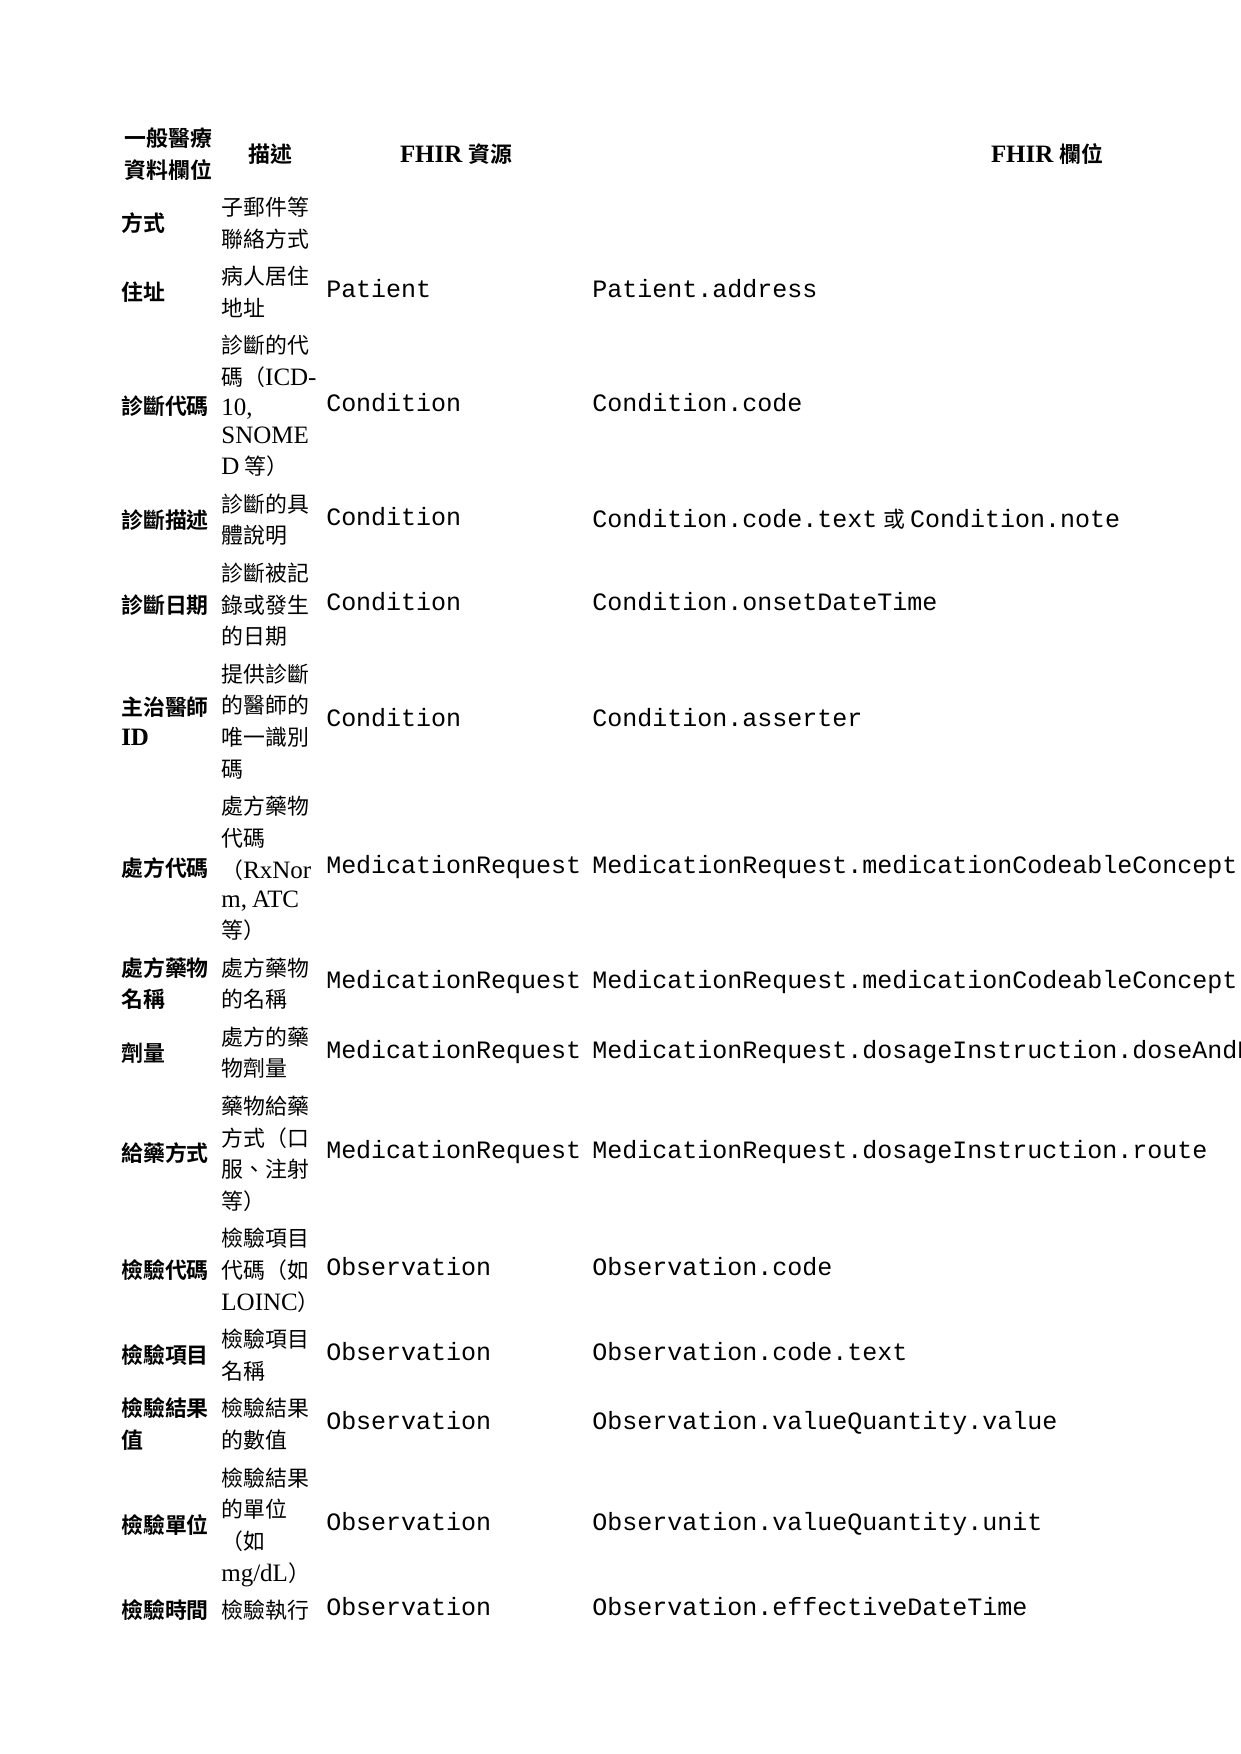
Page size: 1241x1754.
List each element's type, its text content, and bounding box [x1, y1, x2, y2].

table_cell 給藥方式 [118, 1086, 218, 1218]
table_cell 主治醫師ID [118, 654, 218, 786]
table_cell Condition [323, 484, 589, 553]
table_cell MedicationRequest [323, 1017, 589, 1086]
table_cell Patient [323, 256, 589, 326]
table_cell 診斷被記錄或發生的日期 [218, 553, 323, 654]
table_cell 診斷的具體說明 [218, 484, 323, 553]
table_cell 檢驗代碼 [118, 1219, 218, 1319]
table_cell 檢驗單位 [118, 1458, 218, 1590]
table_cell Observation.effectiveDateTime [589, 1590, 1240, 1628]
table_cell 劑量 [118, 1017, 218, 1086]
table_cell 診斷的代碼（ICD-10, SNOMED等） [218, 326, 323, 484]
table_cell 診斷日期 [118, 553, 218, 654]
table_header FHIR 資源 [323, 118, 589, 187]
table_cell Observation.code.text [589, 1319, 1240, 1388]
table_cell 住址 [118, 256, 218, 326]
table_header FHIR 欄位 [589, 118, 1240, 187]
table_cell Condition.onsetDateTime [589, 553, 1240, 654]
table_cell 處方藥物的名稱 [218, 948, 323, 1017]
table_cell 藥物給藥方式（口服、注射等） [218, 1086, 323, 1218]
table_cell MedicationRequest [323, 786, 589, 948]
table_cell [589, 187, 1240, 256]
table_cell Condition [323, 326, 589, 484]
table_header 一般醫療資料欄位 [118, 118, 218, 187]
table_cell 檢驗結果的數值 [218, 1389, 323, 1458]
table_cell [323, 187, 589, 256]
table_cell 檢驗執行 [218, 1590, 323, 1628]
table_cell 處方代碼 [118, 786, 218, 948]
table_cell MedicationRequest [323, 1086, 589, 1218]
table_cell Observation [323, 1389, 589, 1458]
table_cell Observation [323, 1219, 589, 1319]
table_cell 處方的藥物劑量 [218, 1017, 323, 1086]
table_cell Observation [323, 1319, 589, 1388]
table_cell Observation [323, 1458, 589, 1590]
table_cell Observation.code [589, 1219, 1240, 1319]
table_cell 診斷代碼 [118, 326, 218, 484]
table_cell 處方藥物名稱 [118, 948, 218, 1017]
table_cell 提供診斷的醫師的唯一識別碼 [218, 654, 323, 786]
table_cell 診斷描述 [118, 484, 218, 553]
table_cell 檢驗項目 [118, 1319, 218, 1388]
table_cell Observation [323, 1590, 589, 1628]
table_cell MedicationRequest.dosageInstruction.doseAndRate.doseQuantity [589, 1017, 1240, 1086]
table_cell Condition.code [589, 326, 1240, 484]
table_cell 檢驗項目代碼（如 LOINC） [218, 1219, 323, 1319]
table_cell Condition [323, 553, 589, 654]
table_cell Condition.asserter [589, 654, 1240, 786]
table_cell 方式 [118, 187, 218, 256]
table_cell MedicationRequest.medicationCodeableConcept.text [589, 948, 1240, 1017]
table_cell 病人居住地址 [218, 256, 323, 326]
table_cell 檢驗時間 [118, 1590, 218, 1628]
table_cell 檢驗結果的單位（如 mg/dL） [218, 1458, 323, 1590]
table_cell Observation.valueQuantity.value [589, 1389, 1240, 1458]
table_cell 檢驗結果值 [118, 1389, 218, 1458]
table_cell Condition.code.text 或 Condition.note [589, 484, 1240, 553]
table_cell MedicationRequest.dosageInstruction.route [589, 1086, 1240, 1218]
table_cell 處方藥物代碼（RxNorm, ATC等） [218, 786, 323, 948]
table_cell Condition [323, 654, 589, 786]
table_header 描述 [218, 118, 323, 187]
table_cell Observation.valueQuantity.unit [589, 1458, 1240, 1590]
table_cell MedicationRequest.medicationCodeableConcept [589, 786, 1240, 948]
table_cell 子郵件等聯絡方式 [218, 187, 323, 256]
table_cell Patient.address [589, 256, 1240, 326]
table_cell MedicationRequest [323, 948, 589, 1017]
table_cell 檢驗項目名稱 [218, 1319, 323, 1388]
